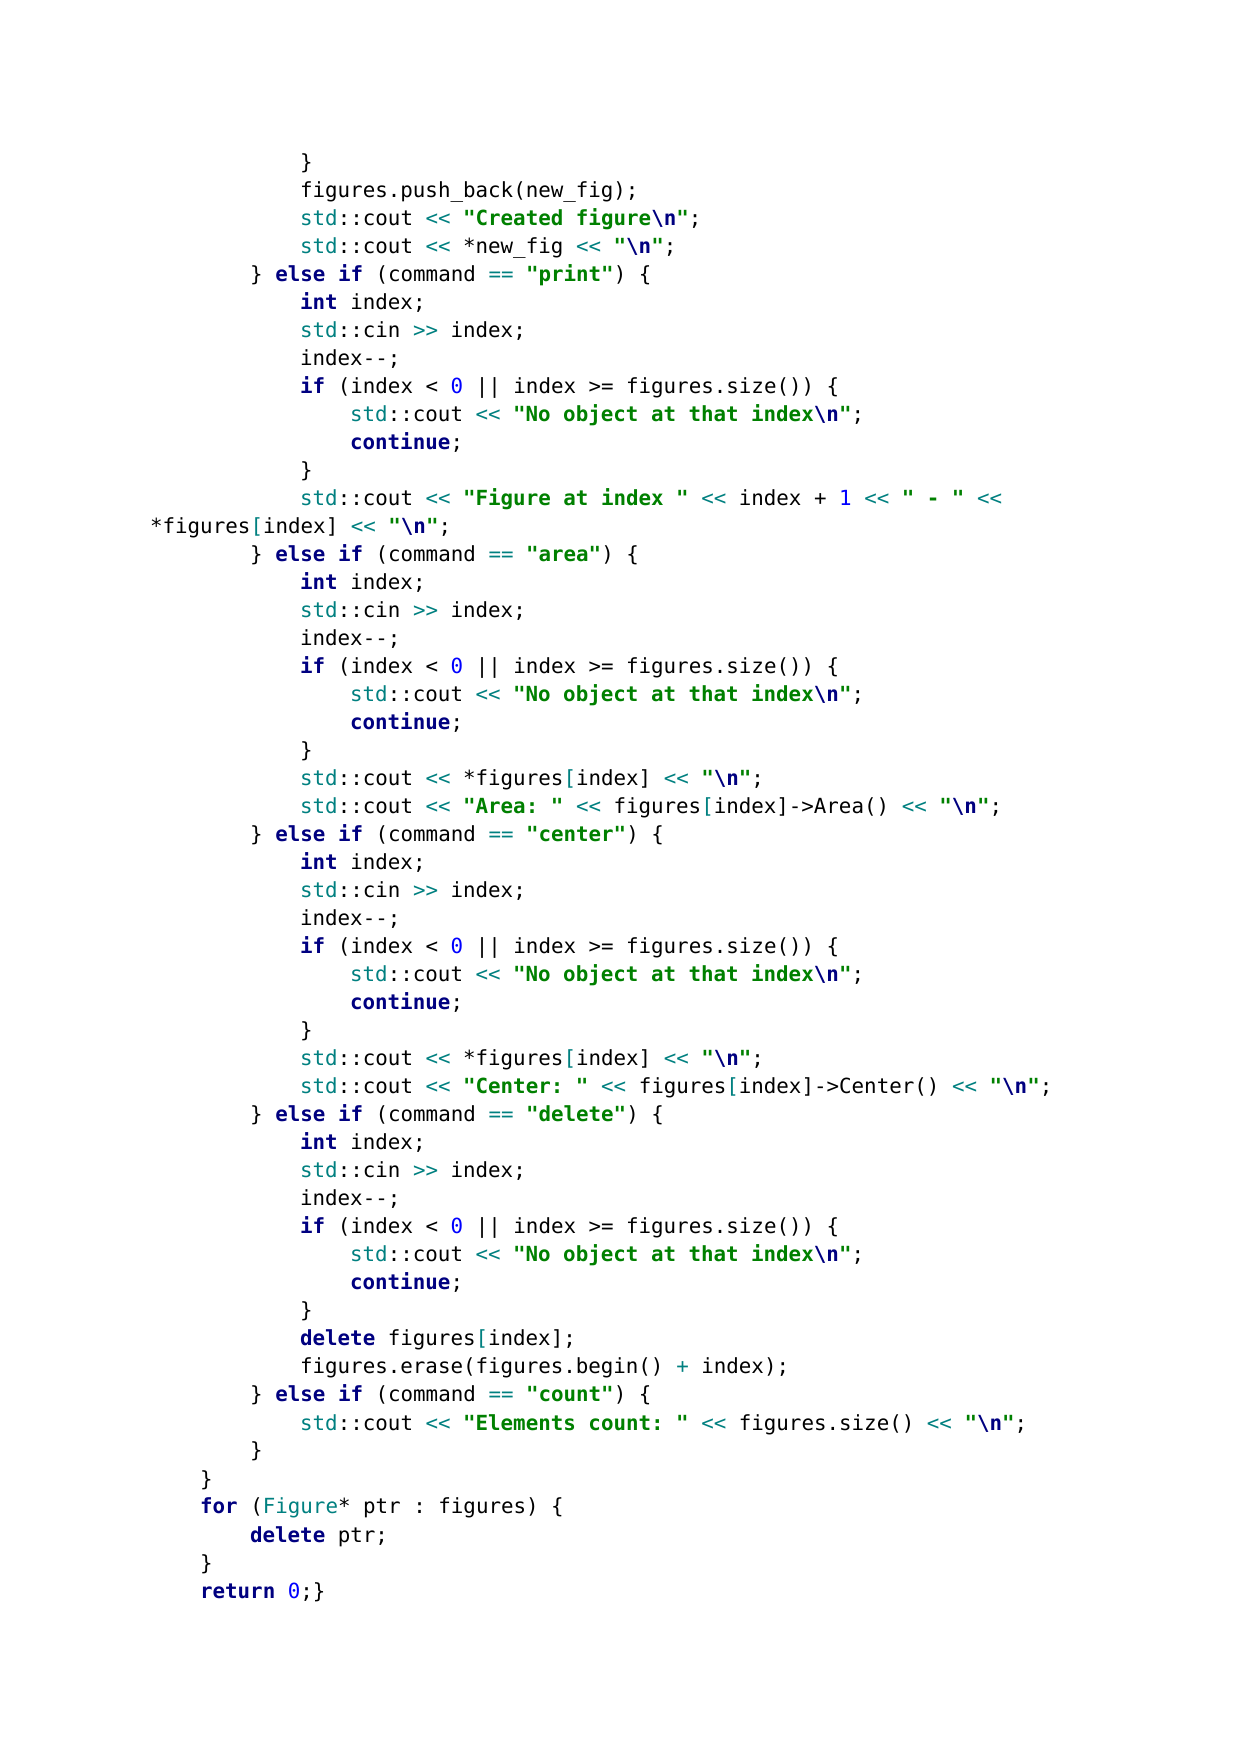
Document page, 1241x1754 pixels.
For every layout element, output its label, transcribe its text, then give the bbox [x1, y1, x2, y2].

text int index; [150, 570, 1090, 594]
text } [150, 458, 1090, 482]
text index--; [150, 346, 1090, 370]
text continue; [150, 1270, 1090, 1295]
text } [150, 1438, 1090, 1463]
text std::cout << "No object at that index\n"; [150, 682, 1090, 706]
text for (Figure* ptr : figures) { [150, 1494, 1090, 1519]
text if (index < 0 || index >= figures.size()) { [150, 374, 1090, 398]
text if (index < 0 || index >= figures.size()) { [150, 1214, 1090, 1239]
text std::cout << "Elements count: " << figures.size() << "\n"; [150, 1411, 1090, 1435]
text std::cout << "Area: " << figures[index]->Area() << "\n"; [150, 794, 1090, 818]
text } else if (command == "delete") { [150, 1102, 1090, 1127]
text std::cout << "No object at that index\n"; [150, 402, 1090, 426]
text } [150, 1467, 1090, 1491]
text std::cout << "No object at that index\n"; [150, 962, 1090, 986]
text index--; [150, 1186, 1090, 1211]
text } [150, 150, 1090, 174]
text std::cout << "No object at that index\n"; [150, 1242, 1090, 1267]
text } [150, 1018, 1090, 1042]
text } [150, 738, 1090, 762]
text } else if (command == "count") { [150, 1382, 1090, 1407]
text index--; [150, 906, 1090, 930]
text delete figures[index]; [150, 1326, 1090, 1351]
text } [150, 1298, 1090, 1323]
text continue; [150, 430, 1090, 454]
text std::cout << *figures[index] << "\n"; [150, 1046, 1090, 1071]
text std::cout << "Center: " << figures[index]->Center() << "\n"; [150, 1074, 1090, 1098]
text std::cin >> index; [150, 318, 1090, 342]
text std::cin >> index; [150, 878, 1090, 902]
text } [150, 1551, 1090, 1575]
text int index; [150, 1130, 1090, 1154]
text if (index < 0 || index >= figures.size()) { [150, 654, 1090, 678]
text } else if (command == "center") { [150, 822, 1090, 846]
text figures.push_back(new_fig); [150, 178, 1090, 202]
text return 0;} [150, 1579, 1090, 1603]
text if (index < 0 || index >= figures.size()) { [150, 934, 1090, 958]
text int index; [150, 850, 1090, 874]
text std::cin >> index; [150, 1158, 1090, 1183]
text std::cin >> index; [150, 598, 1090, 622]
text } else if (command == "print") { [150, 262, 1090, 286]
text figures.erase(figures.begin() + index); [150, 1354, 1090, 1379]
text std::cout << "Created figure\n"; [150, 206, 1090, 230]
text continue; [150, 990, 1090, 1014]
text std::cout << "Figure at index " << index + 1 << " - " << *figures[index] << "\n"; [150, 486, 1090, 538]
text } else if (command == "area") { [150, 542, 1090, 566]
text continue; [150, 710, 1090, 734]
text std::cout << *new_fig << "\n"; [150, 234, 1090, 258]
text std::cout << *figures[index] << "\n"; [150, 766, 1090, 790]
text delete ptr; [150, 1523, 1090, 1547]
text index--; [150, 626, 1090, 650]
text int index; [150, 290, 1090, 314]
